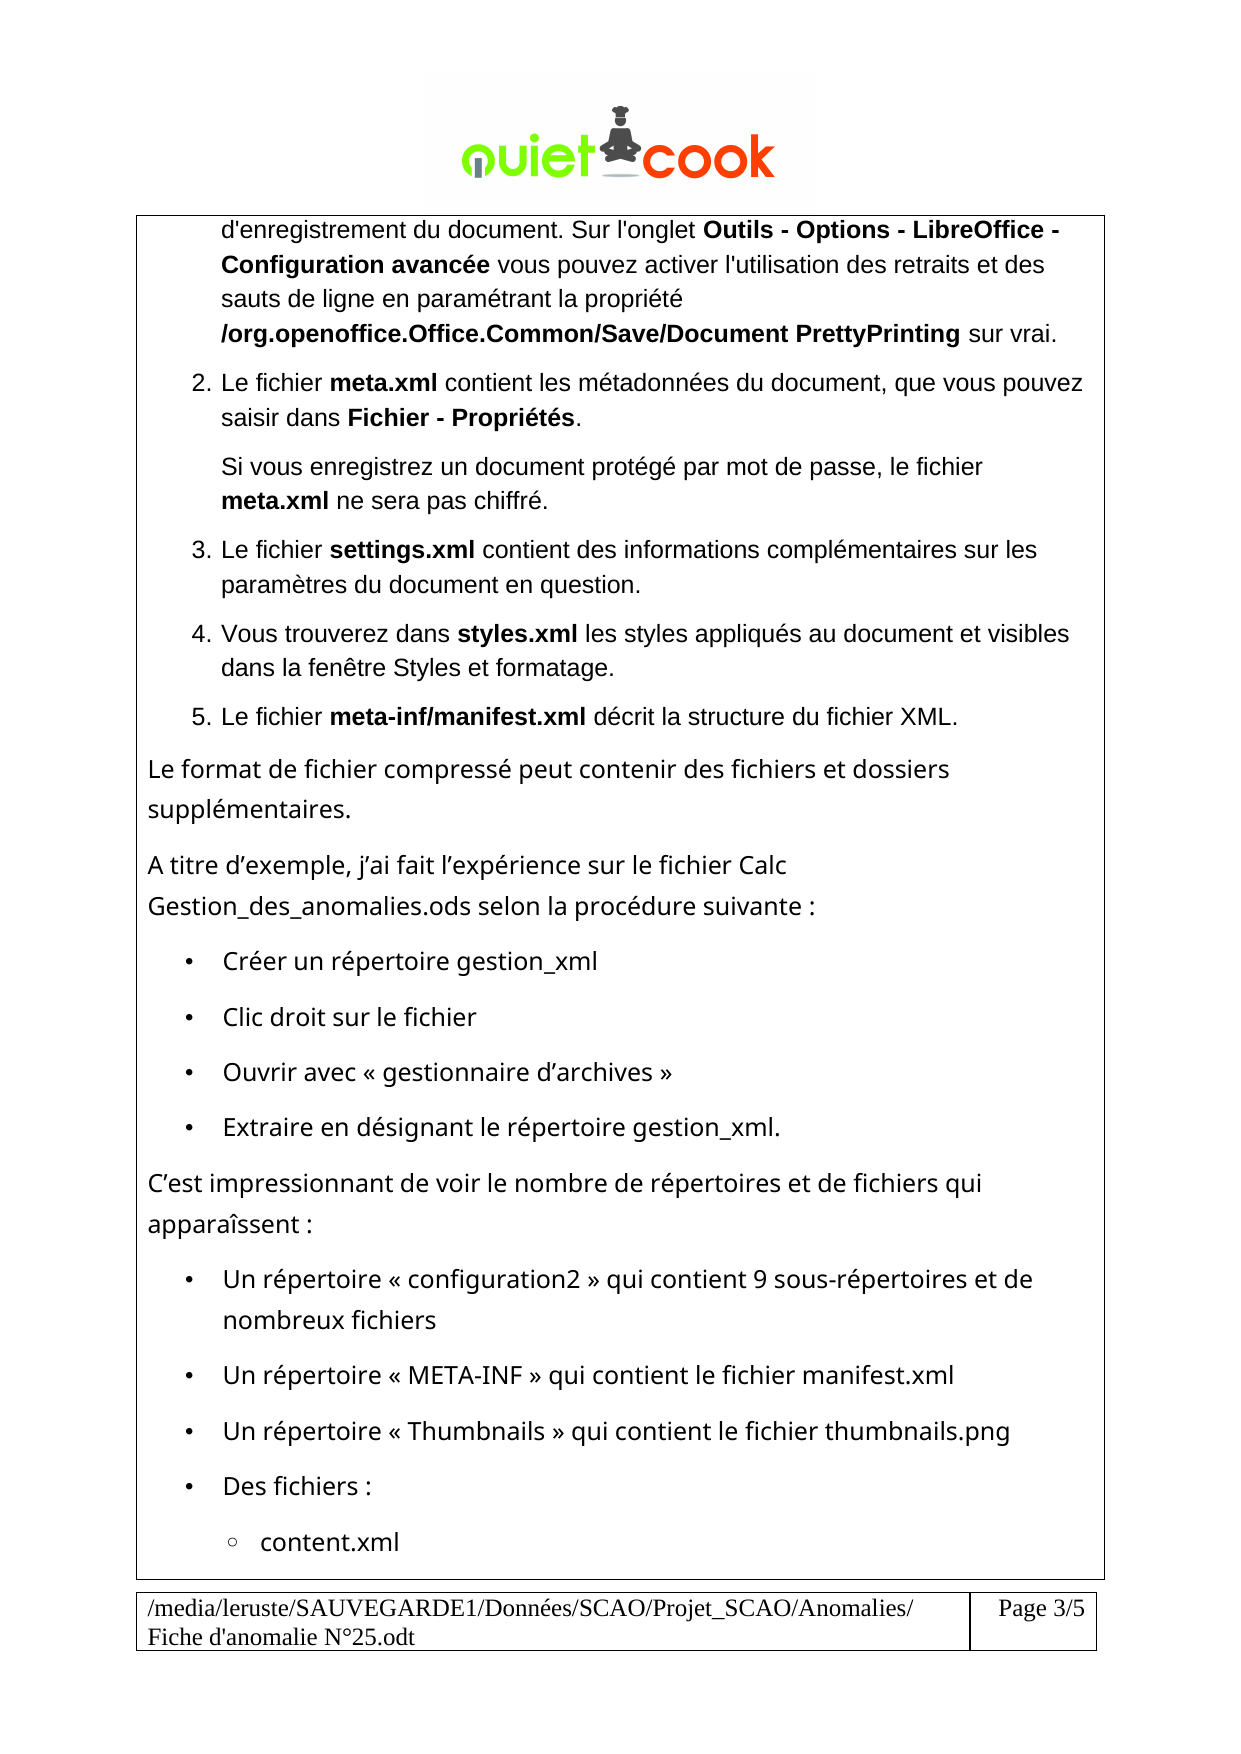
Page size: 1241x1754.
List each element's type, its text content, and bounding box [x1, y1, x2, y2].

table_cell BOM : Description : Dans kicad sous eeschema, la génération de la BOM se fait en suivant la procédure de la documentation : « Puisque le fichier netliste e-r-ble.net intermédiaire contient toutes les informations sur les composants utilisés, une liste de composants peut en être extraite. Voici la fenêtre de configuration du plugin (sous Linux) permettant de créer un fichier de BOM (Bill Of Materials) personnalisé : xsltproc is a command line tool for applying XSLT stylesheets to XML documents. It is part of libxslt(3), the XSLT C library for GNOME. While it was developed as part of the GNOME project, it can operate independently of the GNOME desktop. La commande xsltproc est utilisée dans kicad (fenêtre ci-dessus), elle peut aussi être utilisée dans un terminal. Le chemin vers la feuille de style bom2csv.xsl dépend de votre système. Actuellement, la meilleure feuille de style XSLT pour la génération du BOM est nommée bom2csv.xsl. Vous êtes libre de la modifier en fonction de vos besoins, et si vous développez un autre modèle utile à tous, vous pouvez demander qu’il fasse partie du projet KiCad. » En cliquant sur generate, un fichier est créer e-r-ble.xml. Le problème est, comment exploiter ce fichier ? En ouvrant le fichier avec Mozila Firefox : « Aucune information de style ne semble associée à ce fichier XML. L’arbre du document est affiché ci-dessous. » Un extrait : « <export version="D"><design><source>/media/leruste/SAUVEGARDE1/Données/SCAO/kicad/e-r-ble/e-r-ble.sch</source><date>lun. 22 août 2016 12:35:28 CEST</date><tool>Eeschema 4.0.2+dfsg1-stable</tool><sheet number="1" name="/" tstamps="/"><title_block><title>Shield Arduino 101 e-rupteur Ble</title><company>Quiet cook</company><rev>REV A</rev><date>2016-08-06</date><source>e-r-ble.sch</source><comment number="1" value=""/><comment number="2" value=""/><comment number="3" value=""/><comment number="4" value=""/></title_block></sheet></design><components> » Il est possible d’ouvrir ce fichier sous Calc, selon la procédure : Ouvrir Calc Ouvrir e-r-ble.xml en prenant un jeu de caractères comme Arabe (Dos/os2-864) Mais le problème reste le même : comment exploiter ce fichier ? Selon le lien ci-dessous : https://fr.wikipedia.org/wiki/Extensible_Markup_Language Dans l’aide en ligne de Writer on trouve des informations comme : Structure du fichier XML Les documents au format OpenDocument sont stockés en tant qu'archives compressées contenant des fichiers XML. Pour afficher ces fichiers XML, vous pouvez ouvrir le fichier OpenDocument avec un programme de décompression. Les fichiers et répertoires suivants se trouvent dans les fichiers OpenDocument : Le texte contenu dans le document se situe dans content.xml. Par défaut, le fichier content.xml est stocké sans éléments de formatage comme les retraits ou les sauts de ligne pour réduire les temps d'ouverture et d'enregistrement du document. Sur l'onglet Outils - Options - LibreOffice - Configuration avancée vous pouvez activer l'utilisation des retraits et des sauts de ligne en paramétrant la propriété /org.openoffice.Office.Common/Save/Document PrettyPrinting sur vrai. Le fichier meta.xml contient les métadonnées du document, que vous pouvez saisir dans Fichier - Propriétés. Si vous enregistrez un document protégé par mot de passe, le fichier meta.xml ne sera pas chiffré. Le fichier settings.xml contient des informations complémentaires sur les paramètres du document en question. Vous trouverez dans styles.xml les styles appliqués au document et visibles dans la fenêtre Styles et formatage. Le fichier meta-inf/manifest.xml décrit la structure du fichier XML. Le format de fichier compressé peut contenir des fichiers et dossiers supplémentaires. A titre d’exemple, j’ai fait l’expérience sur le fichier Calc Gestion_des_anomalies.ods selon la procédure suivante : Créer un répertoire gestion_xml Clic droit sur le fichier Ouvrir avec « gestionnaire d’archives » Extraire en désignant le répertoire gestion_xml. C’est impressionnant de voir le nombre de répertoires et de fichiers qui apparaîssent : Un répertoire « configuration2 » qui contient 9 sous-répertoires et de nombreux fichiers Un répertoire « META-INF » qui contient le fichier manifest.xml Un répertoire « Thumbnails » qui contient le fichier thumbnails.png Des fichiers : content.xml manifest.rdf meta.xml mimetype settings.xml styles.xml Voilà, une vraie usine à gaz pour un simple fichier ! Donc maintenant, notre fichier e-r-ble.xml est l’un d’entre eux. Comment faire pour créer les autres ? Je devine tout doucement que la documentation peut-être générée à partir du terminal. L'Extensible Markup Language (XMLnote 1, « langage de balisage extensible1 » en français) est un métalangage informatique de balisage générique qui dérive du SGML. https://fr.wikipedia.org/wiki/Extensible_Markup_Language XML se présente en général comme une chaîne de caractères, séparant deux niveaux : du texte à destination des humains, et des balises à destination des machines. Voilà, pour entrer dans le monde du XML, il un outil supplémentaire : « The XML C parser and toolkit of Gnome » libxml http://xmlsoft.org/index.html [137, 216, 1104, 1579]
picture [424, 73, 816, 215]
